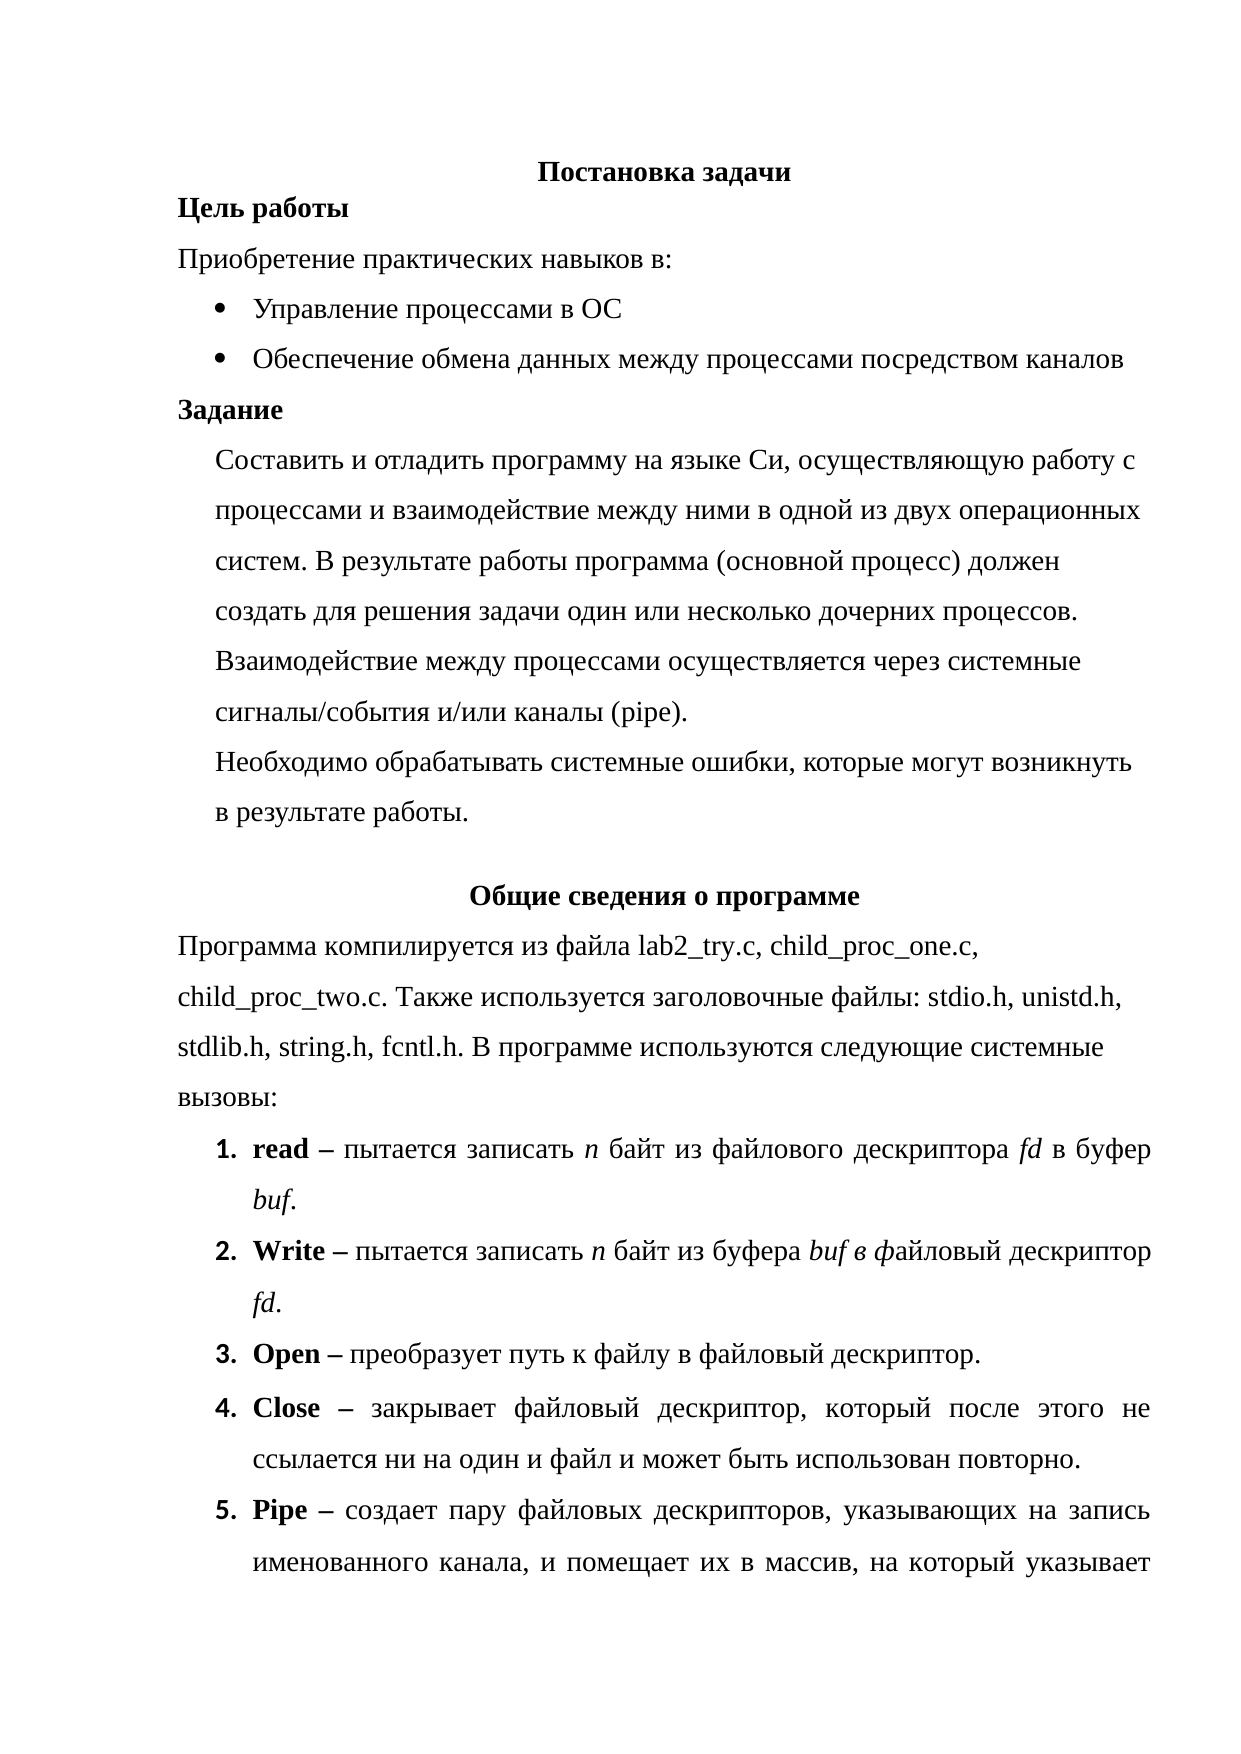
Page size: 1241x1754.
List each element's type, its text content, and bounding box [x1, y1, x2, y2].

list Pipe – создает пару файловых дескрипторов, указывающих на запись именованного канала, и помещает их в массив, на который указывает [215, 1491, 1152, 1577]
text Составить и отладить программу на языке Си, осуществляющую работу с процессами и взаимодействие между ними в одной из двух операционных систем. В результате работы программа (основной процесс) должен создать для решения задачи один или несколько дочерних процессов. Взаимодействие между процессами осуществляется через системные сигналы/события и/или каналы (pipe). [215, 442, 1152, 727]
text Приобретение практических навыков в: [177, 241, 1152, 274]
text Общие сведения о программе [177, 878, 1152, 912]
list Write – пытается записать n байт из буфера buf в файловый дескриптор fd. [215, 1232, 1152, 1318]
list Обеспечение обмена данных между процессами посредством каналов [215, 341, 1152, 375]
text Необходимо обрабатывать системные ошибки, которые могут возникнуть в результате работы. [215, 744, 1152, 828]
text Постановка задачи [177, 154, 1152, 188]
list Управление процессами в ОС [215, 291, 1152, 325]
list Open – преобразует путь к файлу в файловый дескриптор. [215, 1335, 1152, 1371]
subtitle Задание [177, 392, 1152, 425]
subtitle Цель работы [177, 190, 1152, 224]
list Close – закрывает файловый дескриптор, который после этого не ссылается ни на один и файл и может быть использован повторно. [215, 1389, 1152, 1474]
text Программа компилируется из файла lab2_try.c, child_proc_one.c, child_proc_two.c. Также используется заголовочные файлы: stdio.h, unistd.h, stdlib.h, string.h, fcntl.h. В программе используются следующие системные вызовы: [177, 928, 1152, 1113]
list read – пытается записать n байт из файлового дескриптора fd в буфер buf. [215, 1130, 1152, 1216]
